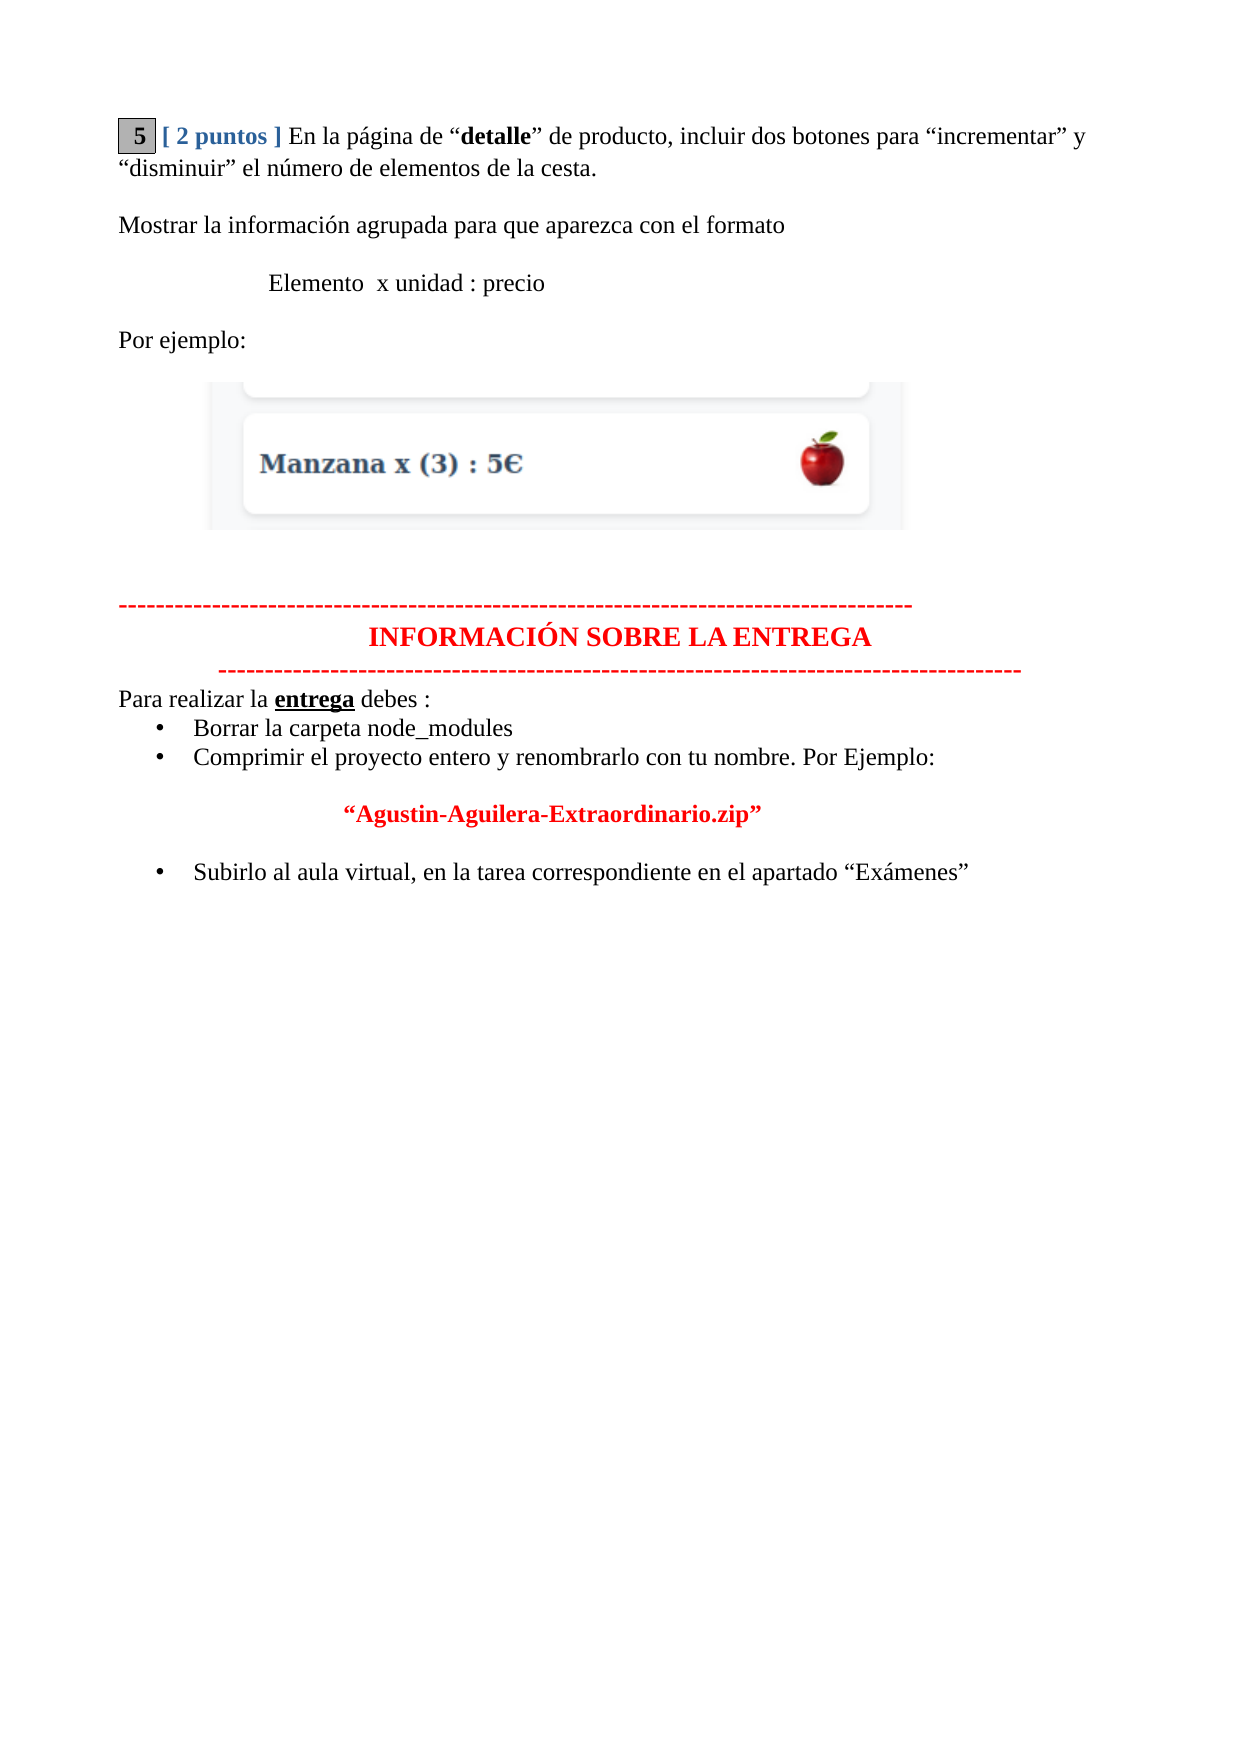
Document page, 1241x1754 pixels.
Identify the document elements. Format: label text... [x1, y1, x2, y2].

text INFORMACIÓN SOBRE LA ENTREGA [118, 619, 1122, 652]
text Por ejemplo: [118, 325, 1122, 354]
picture [189, 382, 918, 530]
list Comprimir el proyecto entero y renombrarlo con tu nombre. Por Ejemplo: [156, 742, 1122, 799]
list Subirlo al aula virtual, en la tarea correspondiente en el apartado “Exámenes” [156, 857, 1122, 886]
text Mostrar la información agrupada para que aparezca con el formato [118, 210, 1122, 239]
text Elemento x unidad : precio [118, 268, 1122, 297]
text Para realizar la entrega debes : [118, 684, 1122, 713]
text ------------------------------------------------------------------------------------- [118, 587, 1122, 619]
text 5 [ 2 puntos ] En la página de “detalle” de producto, incluir dos botones para “incrementar” y “disminuir” el número de elementos de la cesta. [118, 118, 1122, 182]
text “Agustin-Aguilera-Extraordinario.zip” [118, 799, 1122, 828]
text -------------------------------------------------------------------------------------- [118, 652, 1122, 684]
list Borrar la carpeta node_modules [156, 713, 1122, 742]
